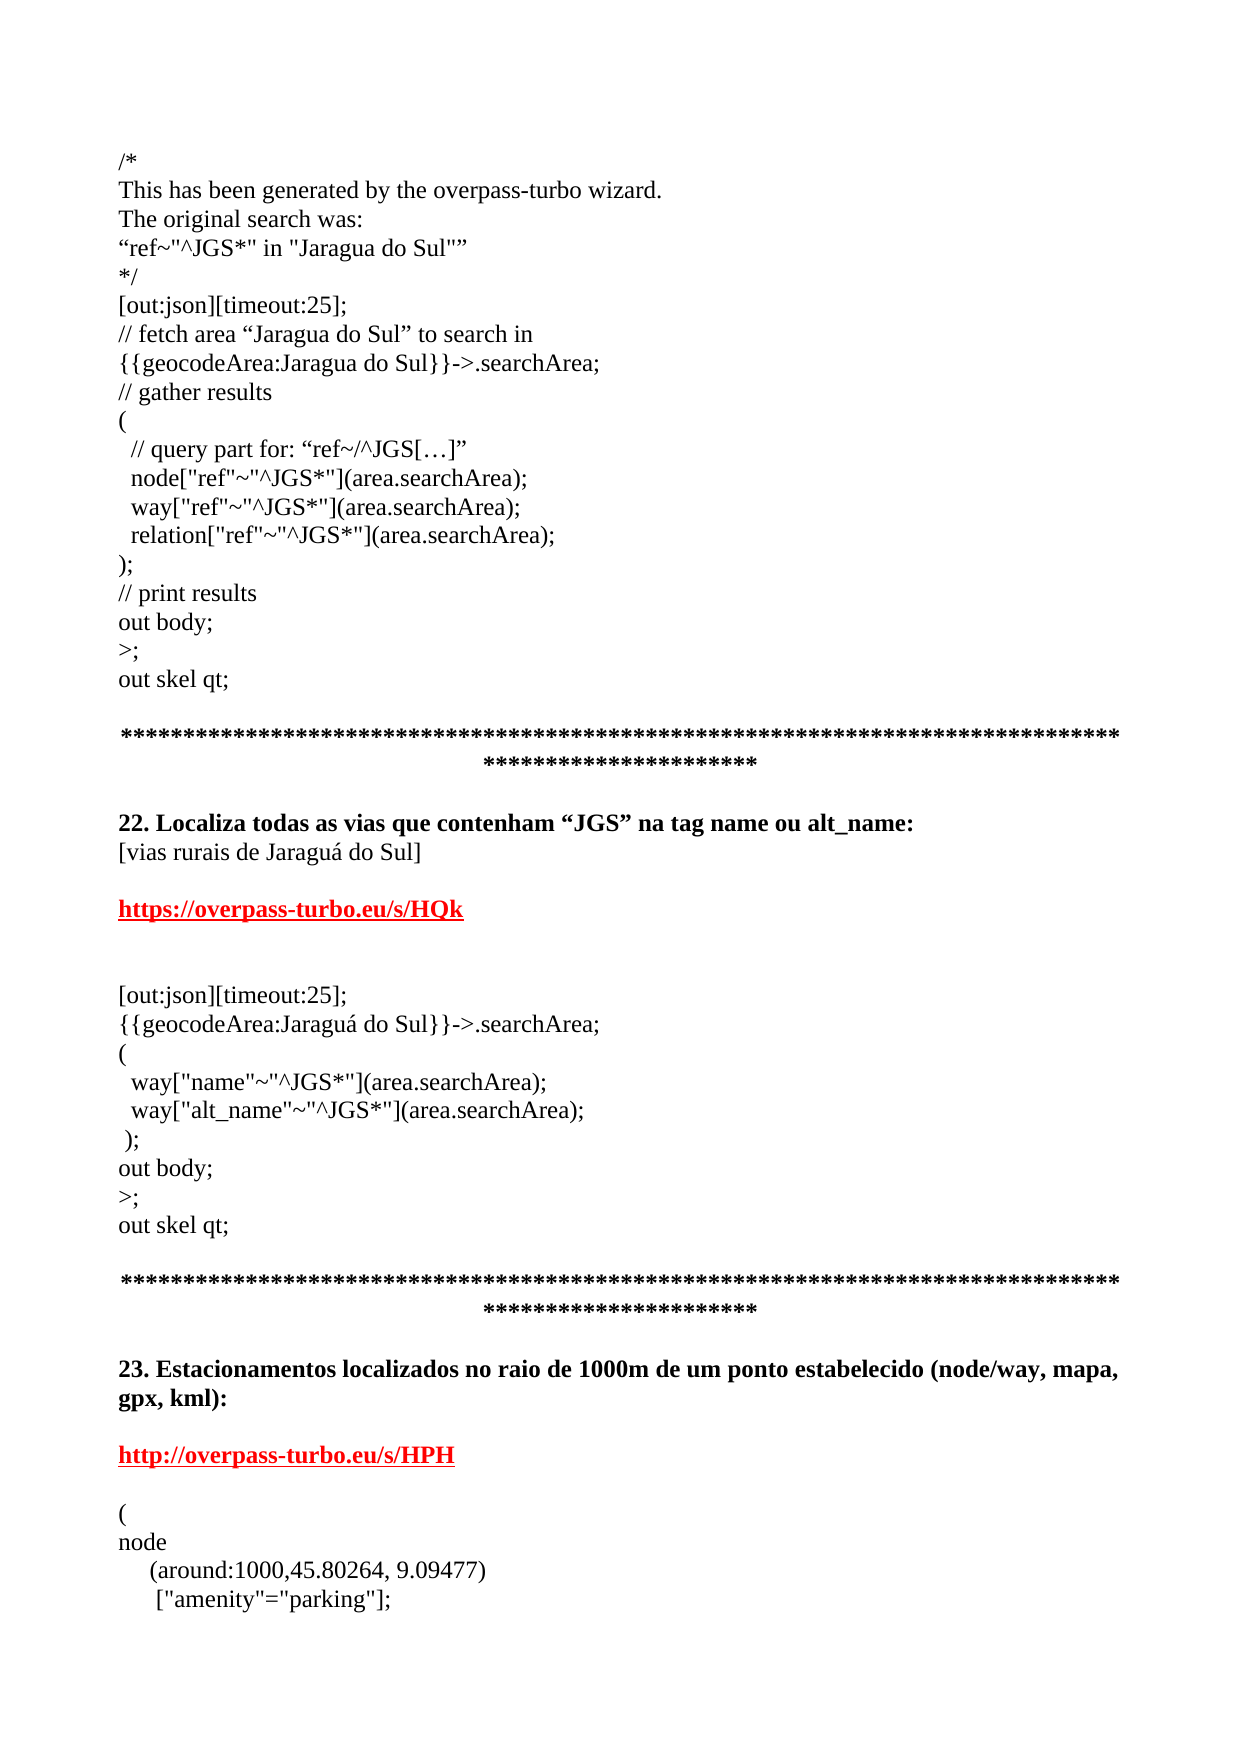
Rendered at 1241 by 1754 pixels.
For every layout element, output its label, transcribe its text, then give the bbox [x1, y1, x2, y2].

text >; [118, 1182, 1122, 1211]
text out skel qt; [118, 664, 1122, 693]
text relation["ref"~"^JGS*"](area.searchArea); [118, 521, 1122, 549]
text out body; [118, 1153, 1122, 1182]
text ); [118, 549, 1122, 578]
text /* [118, 147, 1122, 176]
text http://overpass-turbo.eu/s/HPH [118, 1441, 1122, 1469]
text ["amenity"="parking"]; [118, 1584, 1122, 1613]
text The original search was: [118, 204, 1122, 233]
text {{geocodeArea:Jaraguá do Sul}}->.searchArea; [118, 1009, 1122, 1038]
text way["alt_name"~"^JGS*"](area.searchArea); [118, 1096, 1122, 1124]
text “ref~"^JGS*" in "Jaragua do Sul"” [118, 233, 1122, 262]
text ( [118, 406, 1122, 434]
text {{geocodeArea:Jaragua do Sul}}->.searchArea; [118, 348, 1122, 377]
text [vias rurais de Jaraguá do Sul] [118, 837, 1122, 866]
text ); [118, 1124, 1122, 1153]
text ( [118, 1038, 1122, 1067]
text way["ref"~"^JGS*"](area.searchArea); [118, 492, 1122, 521]
text ****************************************************************************************************** [118, 1268, 1122, 1326]
text This has been generated by the overpass-turbo wizard. [118, 176, 1122, 204]
text https://overpass-turbo.eu/s/HQk [118, 894, 1122, 923]
text // print results [118, 578, 1122, 607]
text */ [118, 262, 1122, 291]
text // query part for: “ref~/^JGS[…]” [118, 434, 1122, 463]
text out skel qt; [118, 1211, 1122, 1239]
text way["name"~"^JGS*"](area.searchArea); [118, 1067, 1122, 1096]
text >; [118, 636, 1122, 664]
text out body; [118, 607, 1122, 636]
text // gather results [118, 377, 1122, 406]
text ( [118, 1498, 1122, 1527]
text 23. Estacionamentos localizados no raio de 1000m de um ponto estabelecido (node/way, mapa, gpx, kml): [118, 1354, 1122, 1412]
text ****************************************************************************************************** [118, 722, 1122, 779]
text // fetch area “Jaragua do Sul” to search in [118, 319, 1122, 348]
text node [118, 1527, 1122, 1556]
text node["ref"~"^JGS*"](area.searchArea); [118, 463, 1122, 492]
text [out:json][timeout:25]; [118, 291, 1122, 319]
text [out:json][timeout:25]; [118, 981, 1122, 1009]
text (around:1000,45.80264, 9.09477) [118, 1556, 1122, 1584]
text 22. Localiza todas as vias que contenham “JGS” na tag name ou alt_name: [118, 808, 1122, 837]
